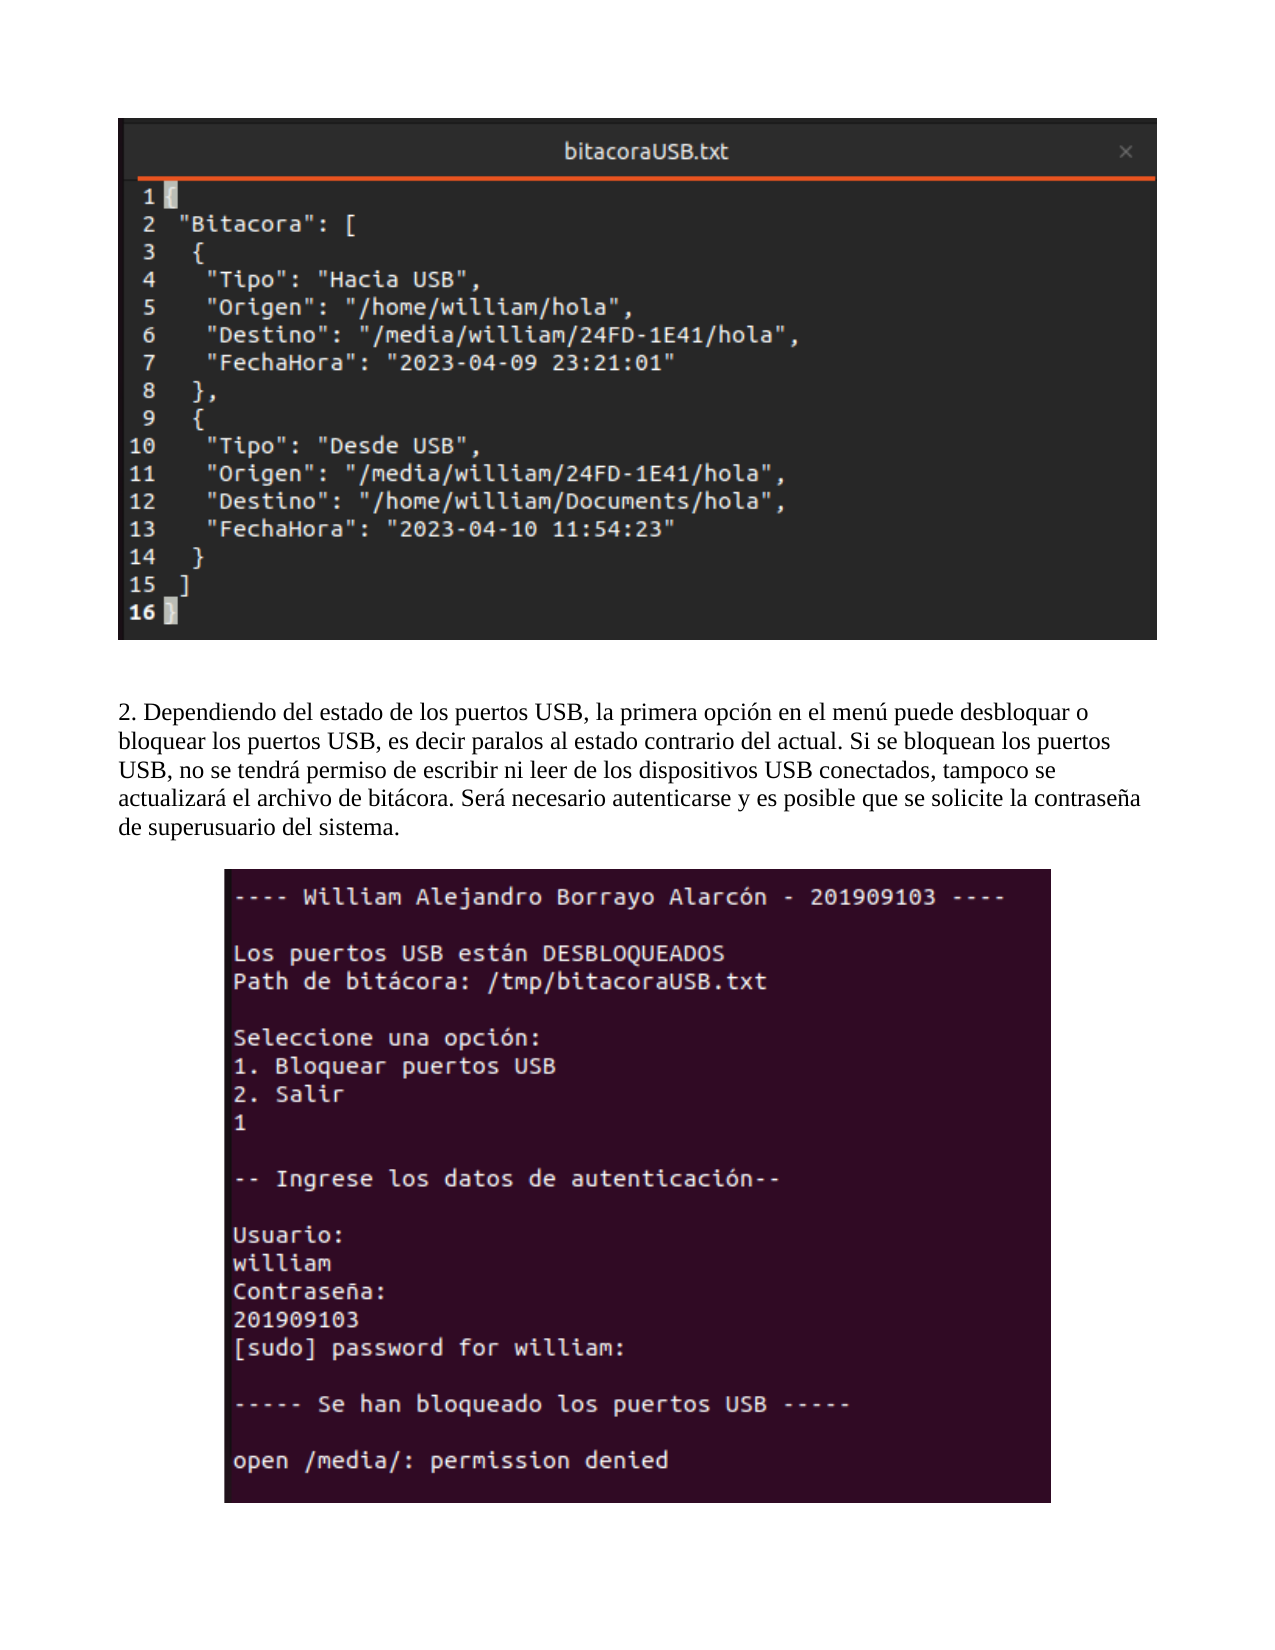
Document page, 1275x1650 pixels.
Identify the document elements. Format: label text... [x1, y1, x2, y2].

picture [118, 118, 1157, 640]
text 2. Dependiendo del estado de los puertos USB, la primera opción en el menú puede desbloquar o bloquear los puertos USB, es decir paralos al estado contrario del actual. Si se bloquean los puertos USB, no se tendrá permiso de escribir ni leer de los dispositivos USB conectados, tampoco se actualizará el archivo de bitácora. Será necesario autenticarse y es posible que se solicite la contraseña de superusuario del sistema. [118, 697, 1157, 841]
picture [224, 869, 1051, 1503]
